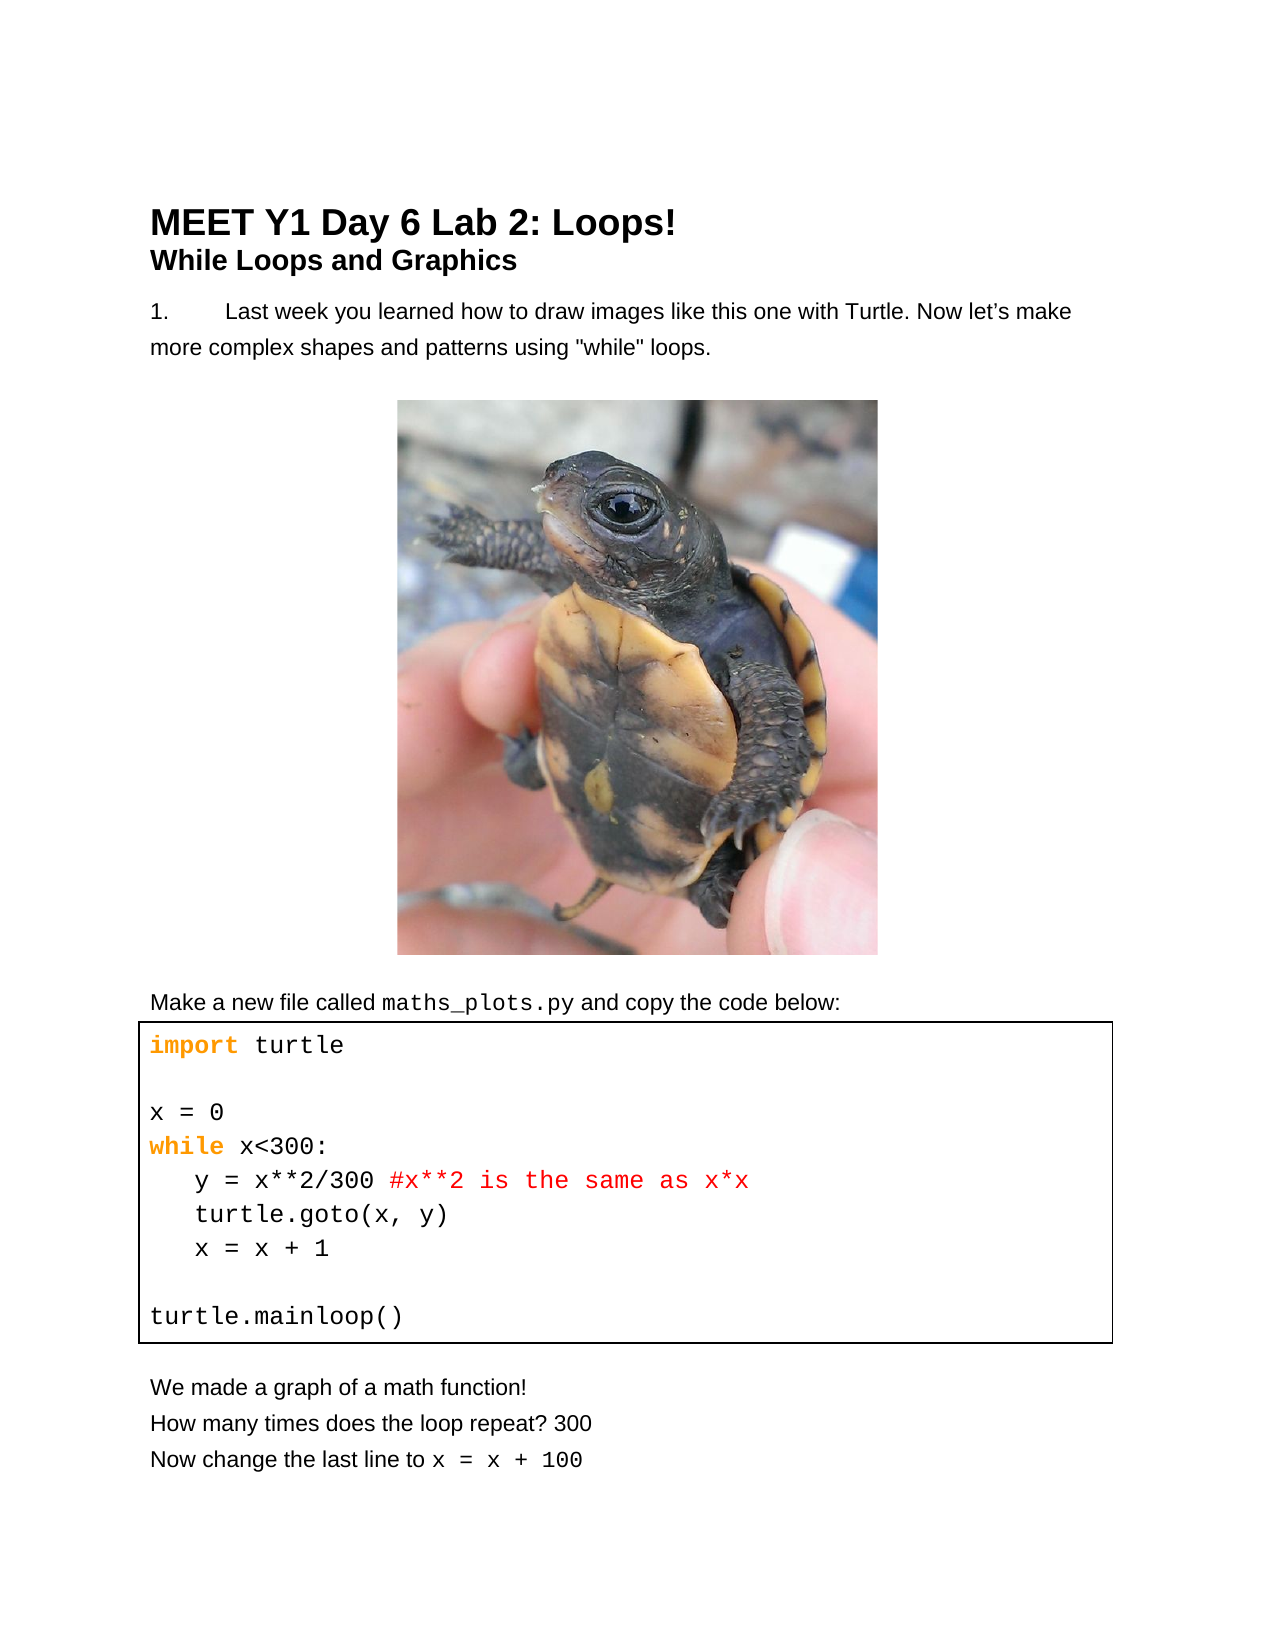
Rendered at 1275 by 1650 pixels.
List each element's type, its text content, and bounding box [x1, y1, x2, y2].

subtitle While Loops and Graphics [150, 243, 1125, 277]
text Make a new file called maths_plots.py and copy the code below: [150, 988, 1125, 1017]
subtitle MEET Y1 Day 6 Lab 2: Loops! [150, 200, 1125, 243]
text Now change the last line to x = x + 100 [150, 1446, 1125, 1475]
text 1. Last week you learned how to draw images like this one with Turtle. Now let’s make more complex shapes and patterns using "while" loops. [150, 298, 1125, 360]
table_header import turtle x = 0 while x<300: y = x**2/300 #x**2 is the same as x*x turtle.goto(x, y) x = x + 1 turtle.mainloop() [140, 1023, 1112, 1342]
picture [397, 400, 878, 955]
text How many times does the loop repeat? 300 [150, 1410, 1125, 1436]
text We made a graph of a math function! [150, 1374, 1125, 1400]
